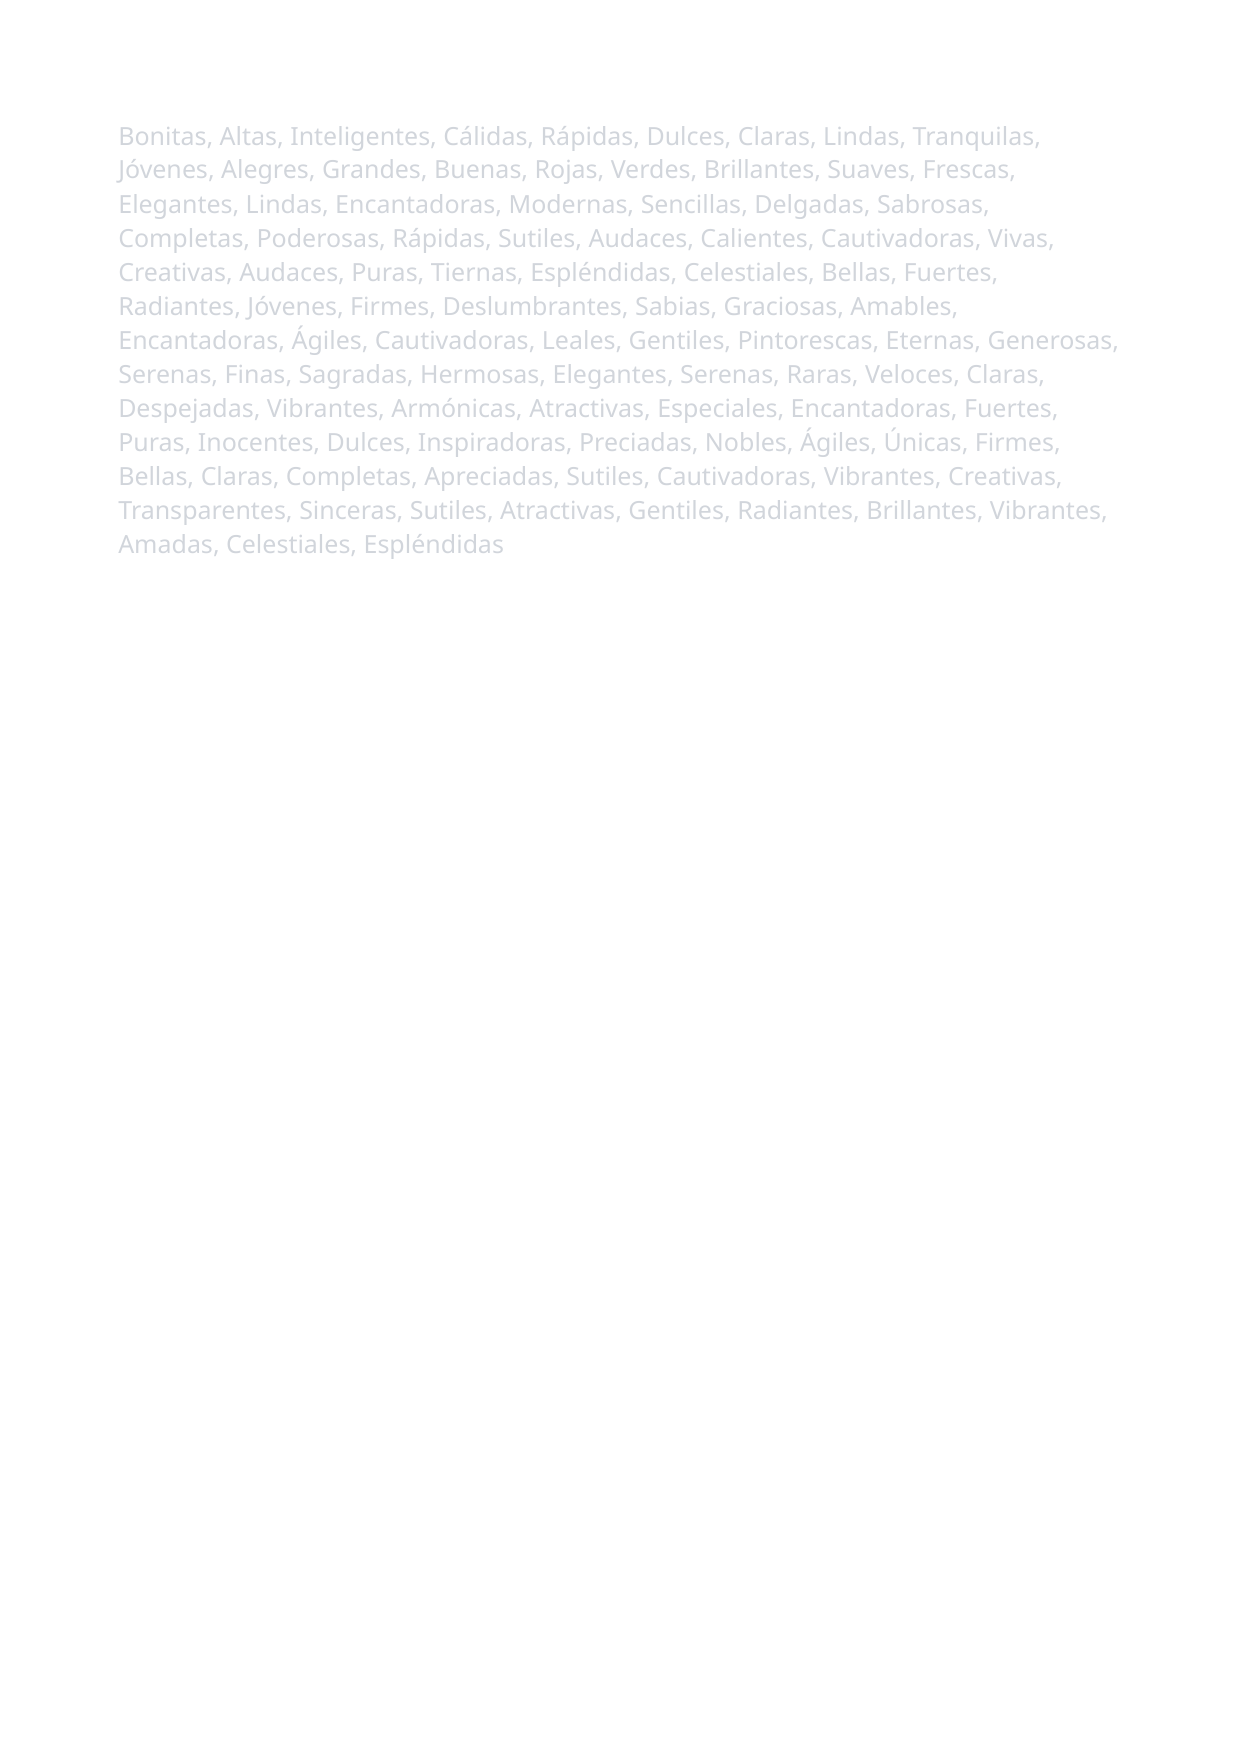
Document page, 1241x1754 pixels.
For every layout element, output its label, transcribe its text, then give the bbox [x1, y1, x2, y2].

text Bonitas, Altas, Inteligentes, Cálidas, Rápidas, Dulces, Claras, Lindas, Tranquilas, Jóvenes, Alegres, Grandes, Buenas, Rojas, Verdes, Brillantes, Suaves, Frescas, Elegantes, Lindas, Encantadoras, Modernas, Sencillas, Delgadas, Sabrosas, Completas, Poderosas, Rápidas, Sutiles, Audaces, Calientes, Cautivadoras, Vivas, Creativas, Audaces, Puras, Tiernas, Espléndidas, Celestiales, Bellas, Fuertes, Radiantes, Jóvenes, Firmes, Deslumbrantes, Sabias, Graciosas, Amables, Encantadoras, Ágiles, Cautivadoras, Leales, Gentiles, Pintorescas, Eternas, Generosas, Serenas, Finas, Sagradas, Hermosas, Elegantes, Serenas, Raras, Veloces, Claras, Despejadas, Vibrantes, Armónicas, Atractivas, Especiales, Encantadoras, Fuertes, Puras, Inocentes, Dulces, Inspiradoras, Preciadas, Nobles, Ágiles, Únicas, Firmes, Bellas, Claras, Completas, Apreciadas, Sutiles, Cautivadoras, Vibrantes, Creativas, Transparentes, Sinceras, Sutiles, Atractivas, Gentiles, Radiantes, Brillantes, Vibrantes, Amadas, Celestiales, Espléndidas [118, 118, 1122, 561]
